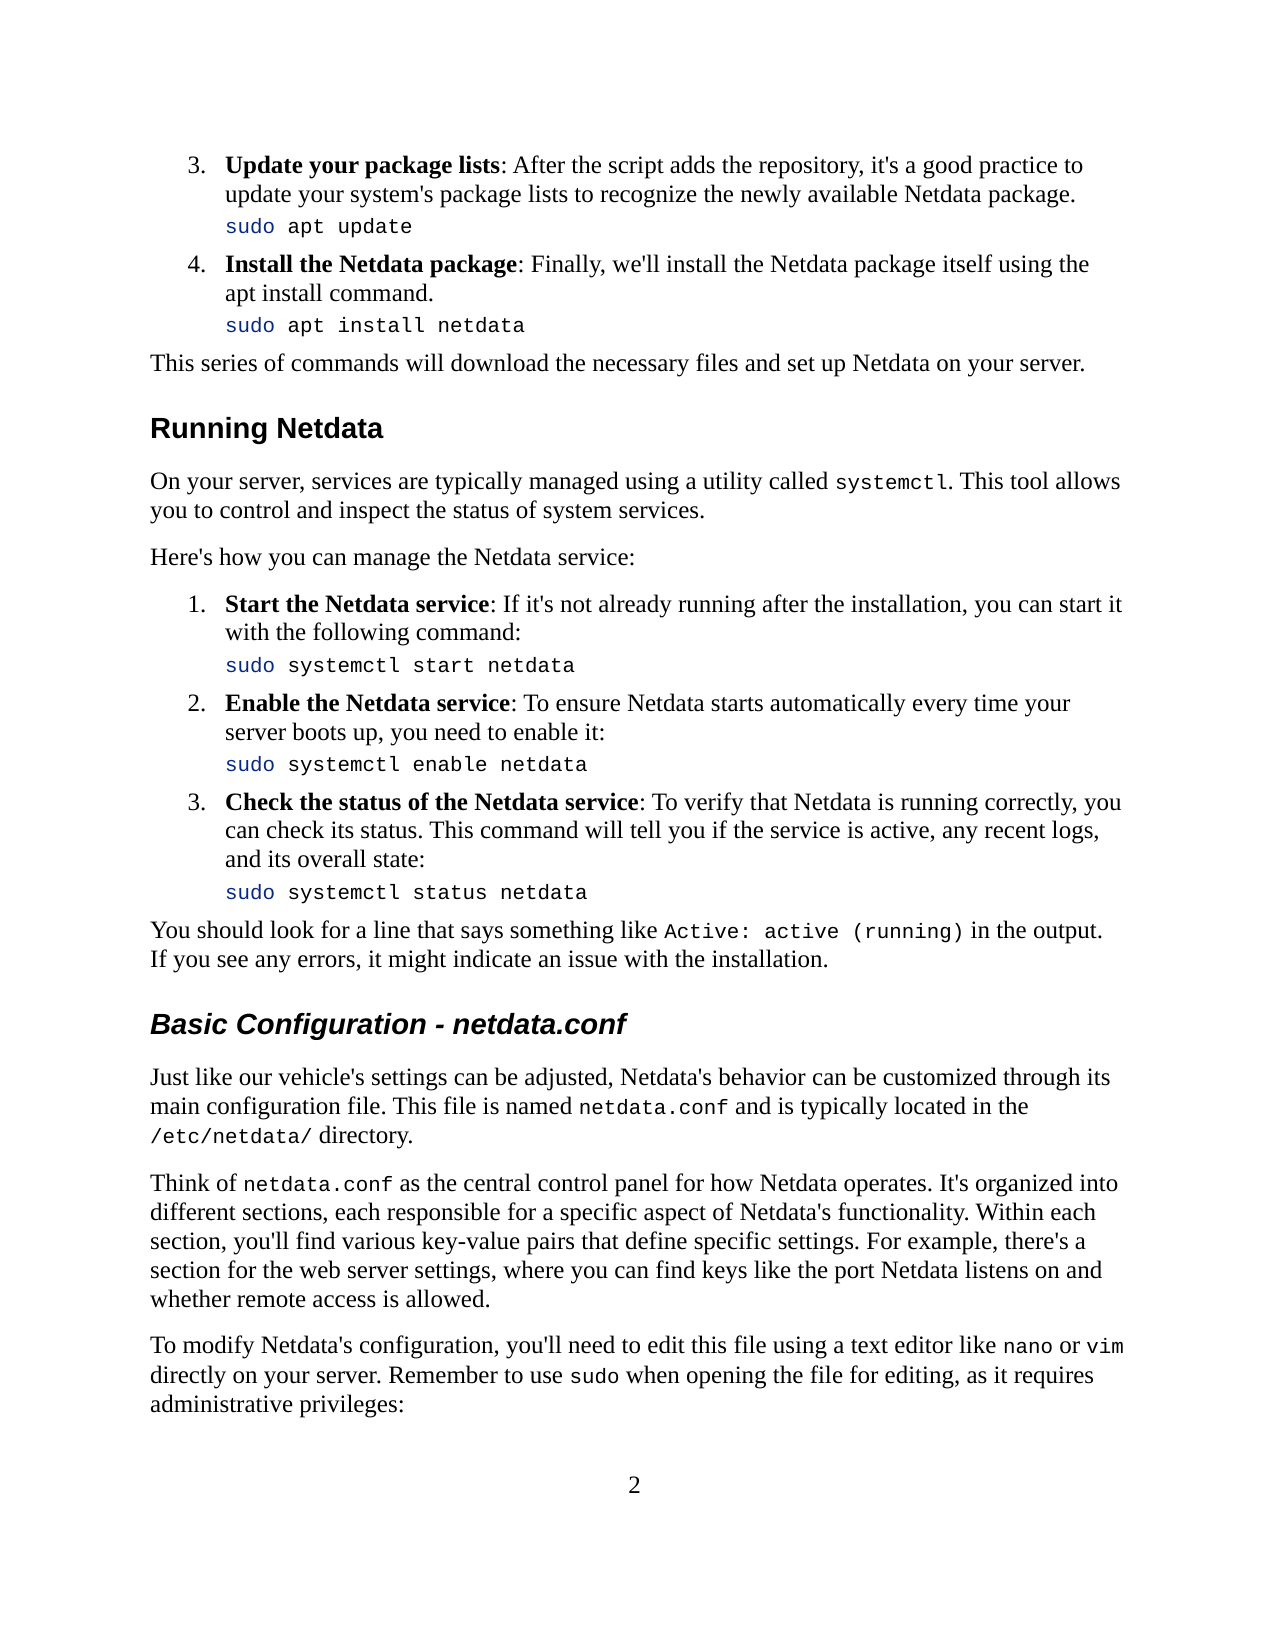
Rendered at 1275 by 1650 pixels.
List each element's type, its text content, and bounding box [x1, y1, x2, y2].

text This series of commands will download the necessary files and set up Netdata on your server. [150, 348, 1125, 377]
list Start the Netdata service: If it's not already running after the installation, you can start it with the following command: [187, 589, 1125, 646]
list sudo apt install netdata [187, 316, 1125, 339]
text Just like our vehicle's settings can be adjusted, Netdata's behavior can be customized through its main configuration file. This file is named netdata.conf and is typically located in the /etc/netdata/ directory. [150, 1062, 1125, 1150]
list Enable the Netdata service: To ensure Netdata starts automatically every time your server boots up, you need to enable it: [187, 688, 1125, 745]
list Update your package lists: After the script adds the repository, it's a good practice to update your system's package lists to recognize the newly available Netdata package. [187, 150, 1125, 207]
list sudo systemctl status netdata [187, 882, 1125, 906]
text Think of netdata.conf as the central control panel for how Netdata operates. It's organized into different sections, each responsible for a specific aspect of Netdata's functionality. Within each section, you'll find various key-value pairs that define specific settings. For example, there's a section for the web server settings, where you can find keys like the port Netdata listens on and whether remote access is allowed. [150, 1168, 1125, 1312]
text Here's how you can manage the Netdata service: [150, 542, 1125, 571]
subtitle Basic Configuration - netdata.conf [150, 1007, 1125, 1041]
text To modify Netdata's configuration, you'll need to edit this file using a text editor like nano or vim directly on your server. Remember to use sudo when opening the file for editing, as it requires administrative privileges: [150, 1330, 1125, 1418]
list sudo apt update [187, 216, 1125, 240]
list Check the status of the Netdata service: To verify that Netdata is running correctly, you can check its status. This command will tell you if the service is active, any recent logs, and its overall state: [187, 787, 1125, 873]
list sudo systemctl enable netdata [187, 754, 1125, 778]
text You should look for a line that says something like Active: active (running) in the output. If you see any errors, it might indicate an issue with the installation. [150, 915, 1125, 973]
list Install the Netdata package: Finally, we'll install the Netdata package itself using the apt install command. [187, 249, 1125, 307]
text On your server, services are typically managed using a utility called systemctl. This tool allows you to control and inspect the status of system services. [150, 466, 1125, 524]
subtitle Running Netdata [150, 411, 1125, 444]
list sudo systemctl start netdata [187, 655, 1125, 679]
